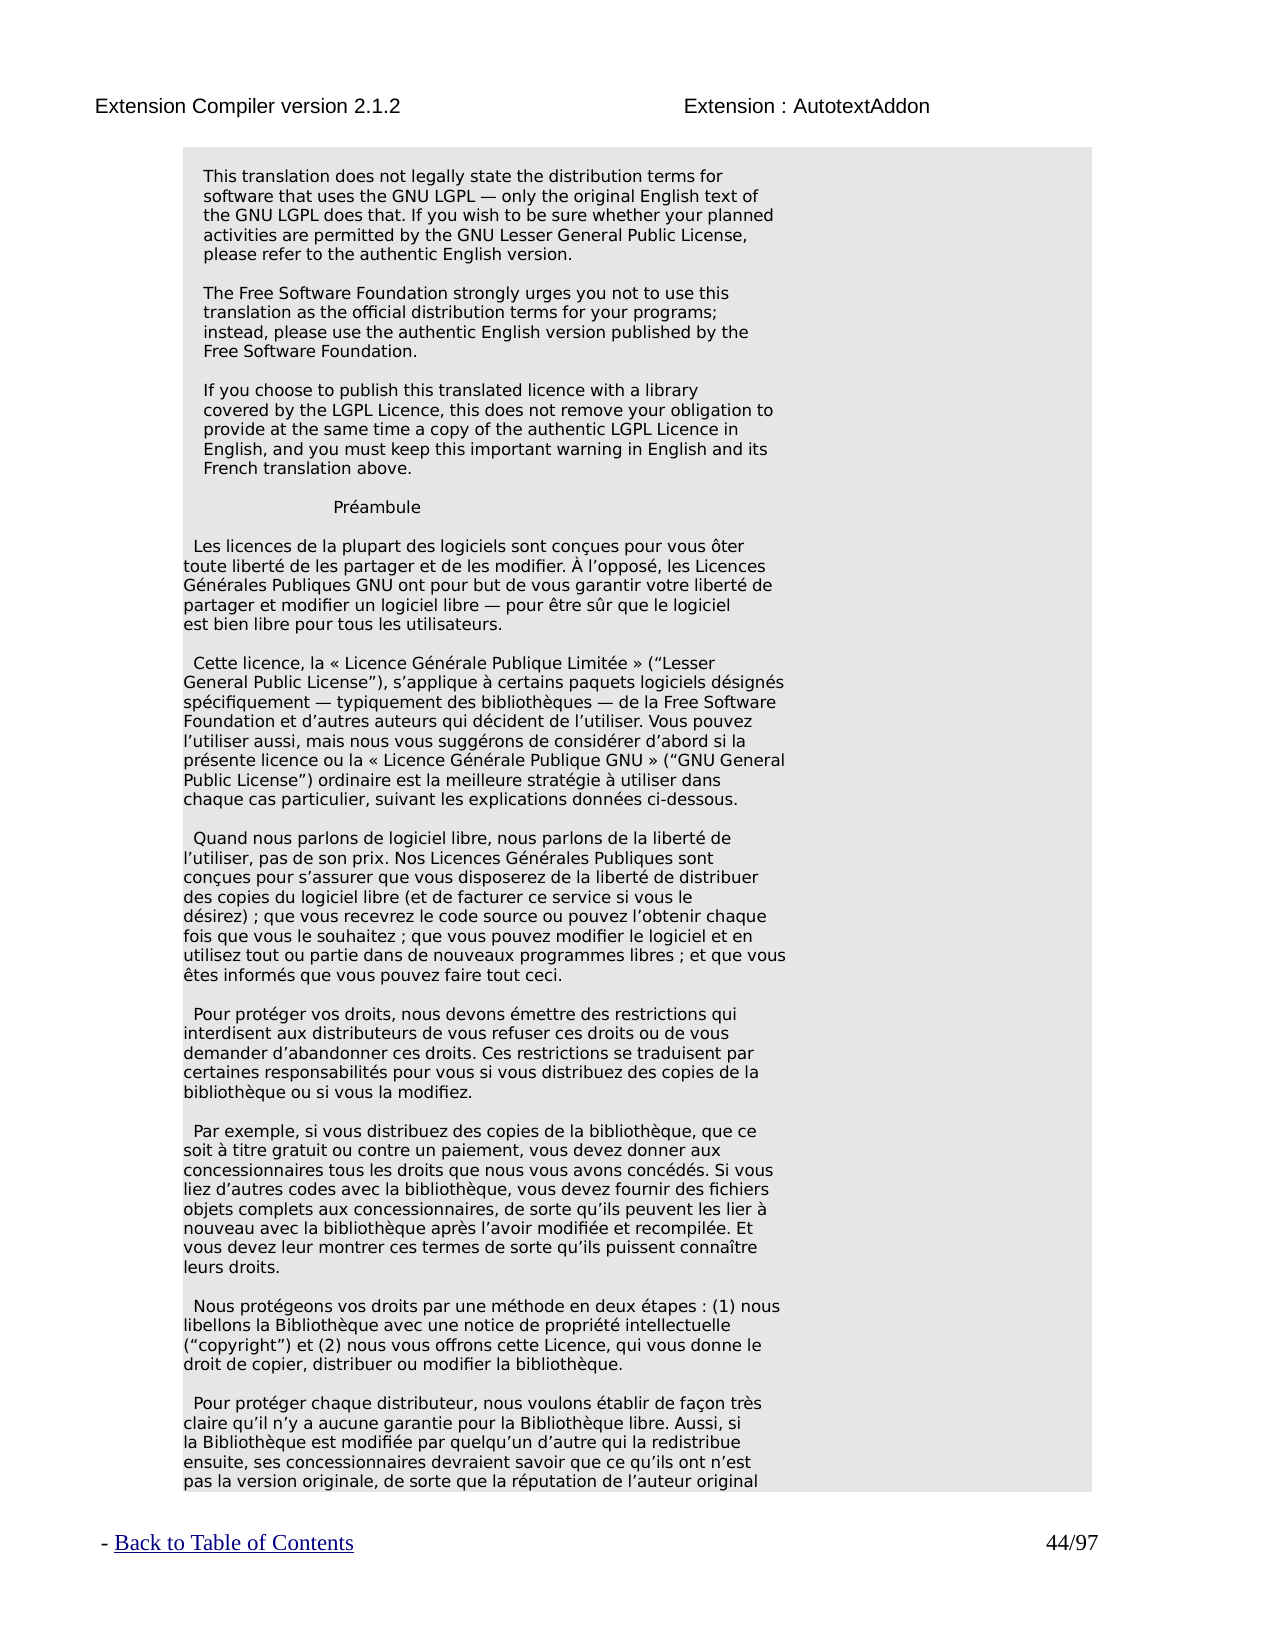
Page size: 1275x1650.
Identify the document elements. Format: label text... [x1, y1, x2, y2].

text Par exemple, si vous distribuez des copies de la bibliothèque, que ce [183, 1121, 1092, 1141]
text l’utiliser, pas de son prix. Nos Licences Générales Publiques sont [183, 849, 1092, 868]
text soit à titre gratuit ou contre un paiement, vous devez donner aux [183, 1141, 1092, 1160]
text libellons la Bibliothèque avec une notice de propriété intellectuelle [183, 1316, 1092, 1336]
text utilisez tout ou partie dans de nouveaux programmes libres ; et que vous [183, 946, 1092, 966]
text Les licences de la plupart des logiciels sont conçues pour vous ôter [183, 537, 1092, 557]
text nouveau avec la bibliothèque après l’avoir modifiée et recompilée. Et [183, 1219, 1092, 1238]
text The Free Software Foundation strongly urges you not to use this [183, 284, 1092, 303]
text claire qu’il n’y a aucune garantie pour la Bibliothèque libre. Aussi, si [183, 1414, 1092, 1433]
text (“copyright”) et (2) nous vous offrons cette Licence, qui vous donne le [183, 1336, 1092, 1355]
text leurs droits. [183, 1258, 1092, 1277]
text toute liberté de les partager et de les modifier. À l’opposé, les Licences [183, 557, 1092, 576]
text spécifiquement — typiquement des bibliothèques — de la Free Software [183, 693, 1092, 712]
text désirez) ; que vous recevrez le code source ou pouvez l’obtenir chaque [183, 907, 1092, 927]
text fois que vous le souhaitez ; que vous pouvez modifier le logiciel et en [183, 927, 1092, 946]
text l’utiliser aussi, mais nous vous suggérons de considérer d’abord si la [183, 732, 1092, 751]
text Free Software Foundation. [183, 342, 1092, 362]
text ensuite, ses concessionnaires devraient savoir que ce qu’ils ont n’est [183, 1453, 1092, 1472]
text English, and you must keep this important warning in English and its [183, 440, 1092, 459]
text concessionnaires tous les droits que nous vous avons concédés. Si vous [183, 1160, 1092, 1180]
text Foundation et d’autres auteurs qui décident de l’utiliser. Vous pouvez [183, 712, 1092, 732]
text chaque cas particulier, suivant les explications données ci-dessous. [183, 790, 1092, 810]
text Préambule [183, 498, 1092, 518]
text des copies du logiciel libre (et de facturer ce service si vous le [183, 888, 1092, 907]
text vous devez leur montrer ces termes de sorte qu’ils puissent connaître [183, 1238, 1092, 1258]
text Public License”) ordinaire est la meilleure stratégie à utiliser dans [183, 771, 1092, 790]
text Pour protéger vos droits, nous devons émettre des restrictions qui [183, 1004, 1092, 1024]
text conçues pour s’assurer que vous disposerez de la liberté de distribuer [183, 868, 1092, 888]
text Pour protéger chaque distributeur, nous voulons établir de façon très [183, 1394, 1092, 1414]
text provide at the same time a copy of the authentic LGPL Licence in [183, 420, 1092, 440]
text demander d’abandonner ces droits. Ces restrictions se traduisent par [183, 1043, 1092, 1063]
text certaines responsabilités pour vous si vous distribuez des copies de la [183, 1063, 1092, 1082]
text instead, please use the authentic English version published by the [183, 323, 1092, 342]
text bibliothèque ou si vous la modifiez. [183, 1082, 1092, 1102]
text liez d’autres codes avec la bibliothèque, vous devez fournir des fichiers [183, 1180, 1092, 1199]
text Générales Publiques GNU ont pour but de vous garantir votre liberté de [183, 576, 1092, 596]
text please refer to the authentic English version. [183, 245, 1092, 264]
text partager et modifier un logiciel libre — pour être sûr que le logiciel [183, 596, 1092, 615]
text activities are permitted by the GNU Lesser General Public License, [183, 225, 1092, 245]
text présente licence ou la « Licence Générale Publique GNU » (“GNU General [183, 751, 1092, 771]
text If you choose to publish this translated licence with a library [183, 381, 1092, 401]
text Quand nous parlons de logiciel libre, nous parlons de la liberté de [183, 829, 1092, 849]
text software that uses the GNU LGPL — only the original English text of [183, 186, 1092, 206]
text Nous protégeons vos droits par une méthode en deux étapes : (1) nous [183, 1297, 1092, 1316]
text General Public License”), s’applique à certains paquets logiciels désignés [183, 673, 1092, 693]
text the GNU LGPL does that. If you wish to be sure whether your planned [183, 206, 1092, 225]
text pas la version originale, de sorte que la réputation de l’auteur original [183, 1472, 1092, 1492]
text droit de copier, distribuer ou modifier la bibliothèque. [183, 1355, 1092, 1375]
text interdisent aux distributeurs de vous refuser ces droits ou de vous [183, 1024, 1092, 1043]
text Cette licence, la « Licence Générale Publique Limitée » (“Lesser [183, 654, 1092, 673]
text êtes informés que vous pouvez faire tout ceci. [183, 966, 1092, 985]
text translation as the official distribution terms for your programs; [183, 303, 1092, 323]
text objets complets aux concessionnaires, de sorte qu’ils peuvent les lier à [183, 1199, 1092, 1219]
text la Bibliothèque est modifiée par quelqu’un d’autre qui la redistribue [183, 1433, 1092, 1453]
text covered by the LGPL Licence, this does not remove your obligation to [183, 401, 1092, 420]
text This translation does not legally state the distribution terms for [183, 167, 1092, 186]
text French translation above. [183, 459, 1092, 479]
text est bien libre pour tous les utilisateurs. [183, 615, 1092, 634]
